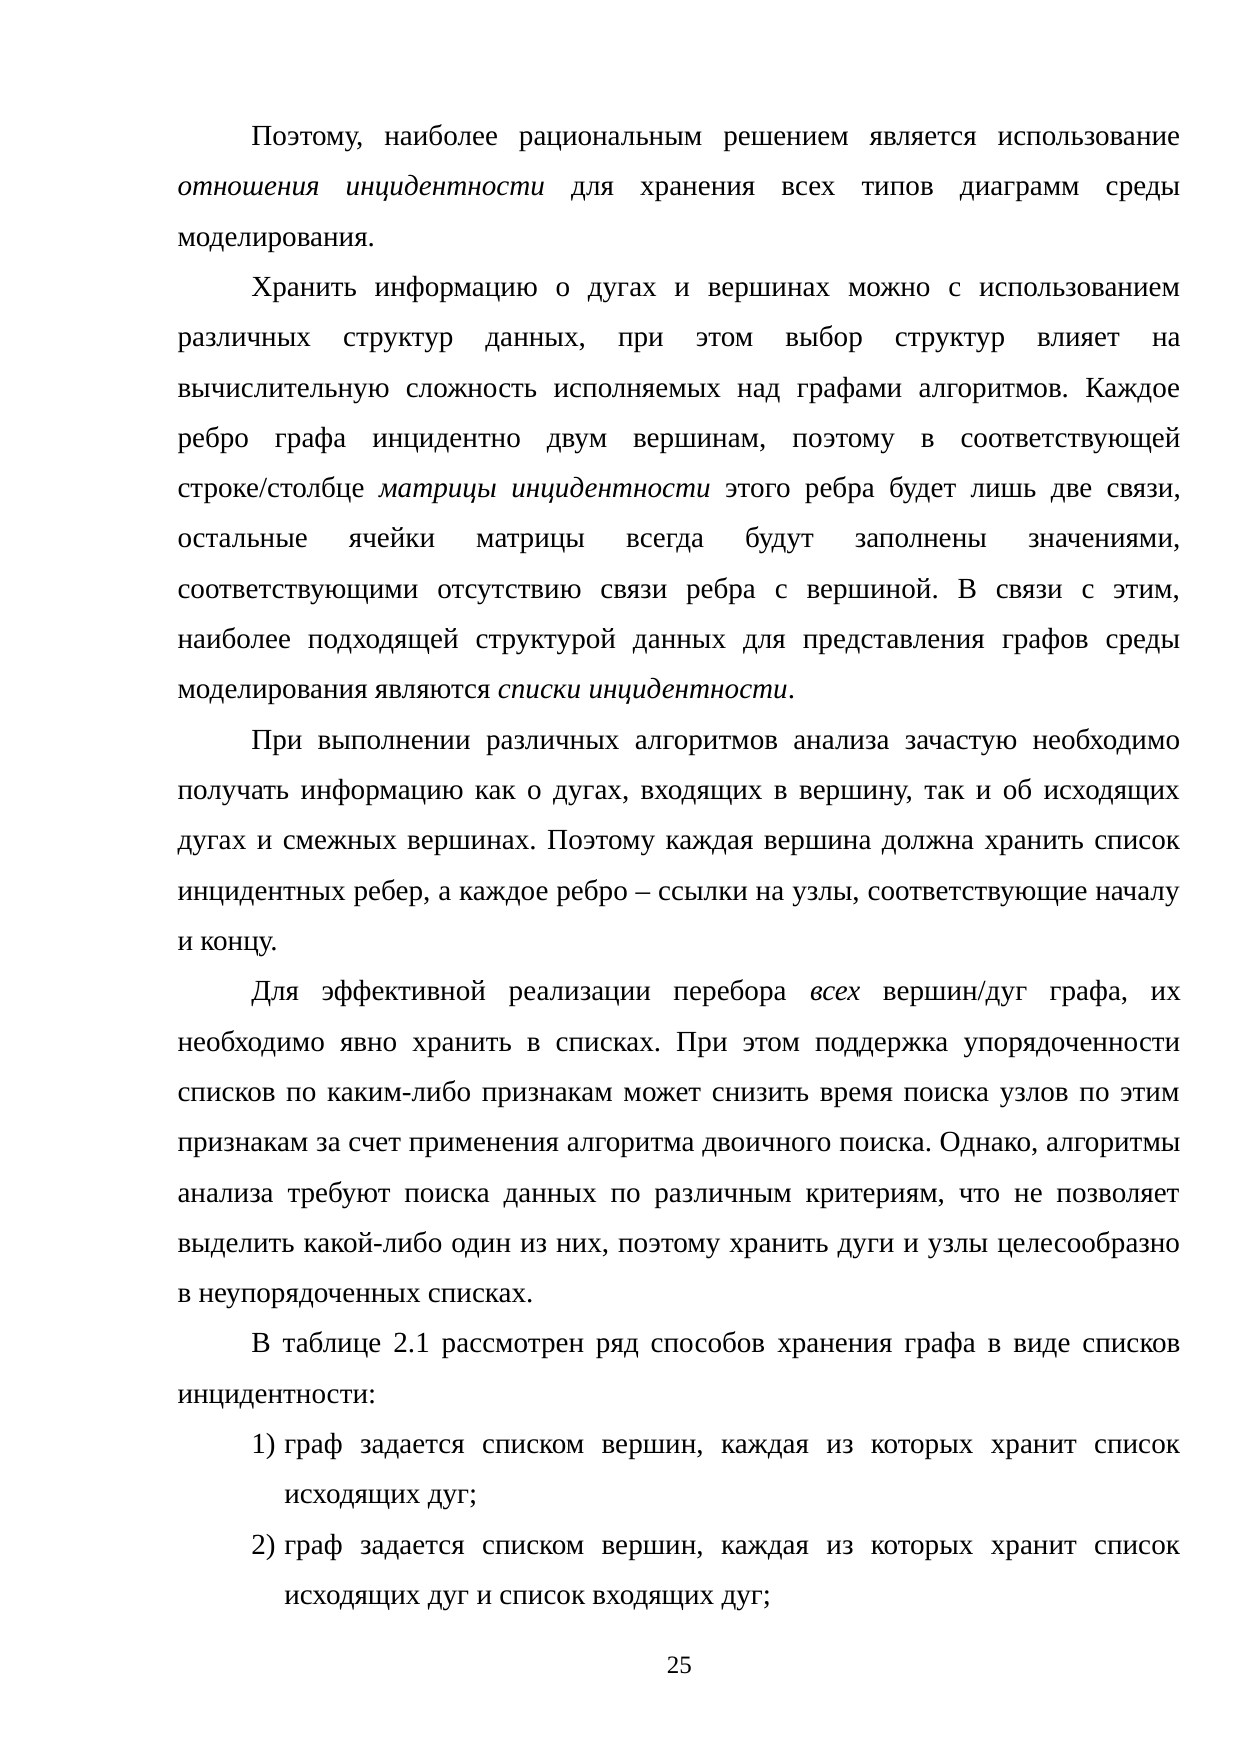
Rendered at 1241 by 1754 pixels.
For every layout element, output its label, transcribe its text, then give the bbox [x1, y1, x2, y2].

text Хранить информацию о дугах и вершинах можно с использованием различных структур данных, при этом выбор структур влияет на вычислительную сложность исполняемых над графами алгоритмов. Каждое ребро графа инцидентно двум вершинам, поэтому в соответствующей строке/столбце матрицы инцидентности этого ребра будет лишь две связи, остальные ячейки матрицы всегда будут заполнены значениями, соответствующими отсутствию связи ребра с вершиной. В связи с этим, наиболее подходящей структурой данных для представления графов среды моделирования являются списки инцидентности. [177, 269, 1181, 705]
text В таблице 2.1 рассмотрен ряд способов хранения графа в виде списков инцидентности: [177, 1326, 1181, 1409]
text Поэтому, наиболее рациональным решением является использование отношения инцидентности для хранения всех типов диаграмм среды моделирования. [177, 118, 1181, 252]
list граф задается списком вершин, каждая из которых хранит список исходящих дуг; [251, 1426, 1181, 1510]
list граф задается списком вершин, каждая из которых хранит список исходящих дуг и список входящих дуг; [251, 1527, 1181, 1611]
text При выполнении различных алгоритмов анализа зачастую необходимо получать информацию как о дугах, входящих в вершину, так и об исходящих дугах и смежных вершинах. Поэтому каждая вершина должна хранить список инцидентных ребер, а каждое ребро – ссылки на узлы, соответствующие началу и концу. [177, 722, 1181, 957]
text Для эффективной реализации перебора всех вершин/дуг графа, их необходимо явно хранить в списках. При этом поддержка упорядоченности списков по каким-либо признакам может снизить время поиска узлов по этим признакам за счет применения алгоритма двоичного поиска. Однако, алгоритмы анализа требуют поиска данных по различным критериям, что не позволяет выделить какой-либо один из них, поэтому хранить дуги и узлы целесообразно в неупорядоченных списках. [177, 973, 1181, 1309]
